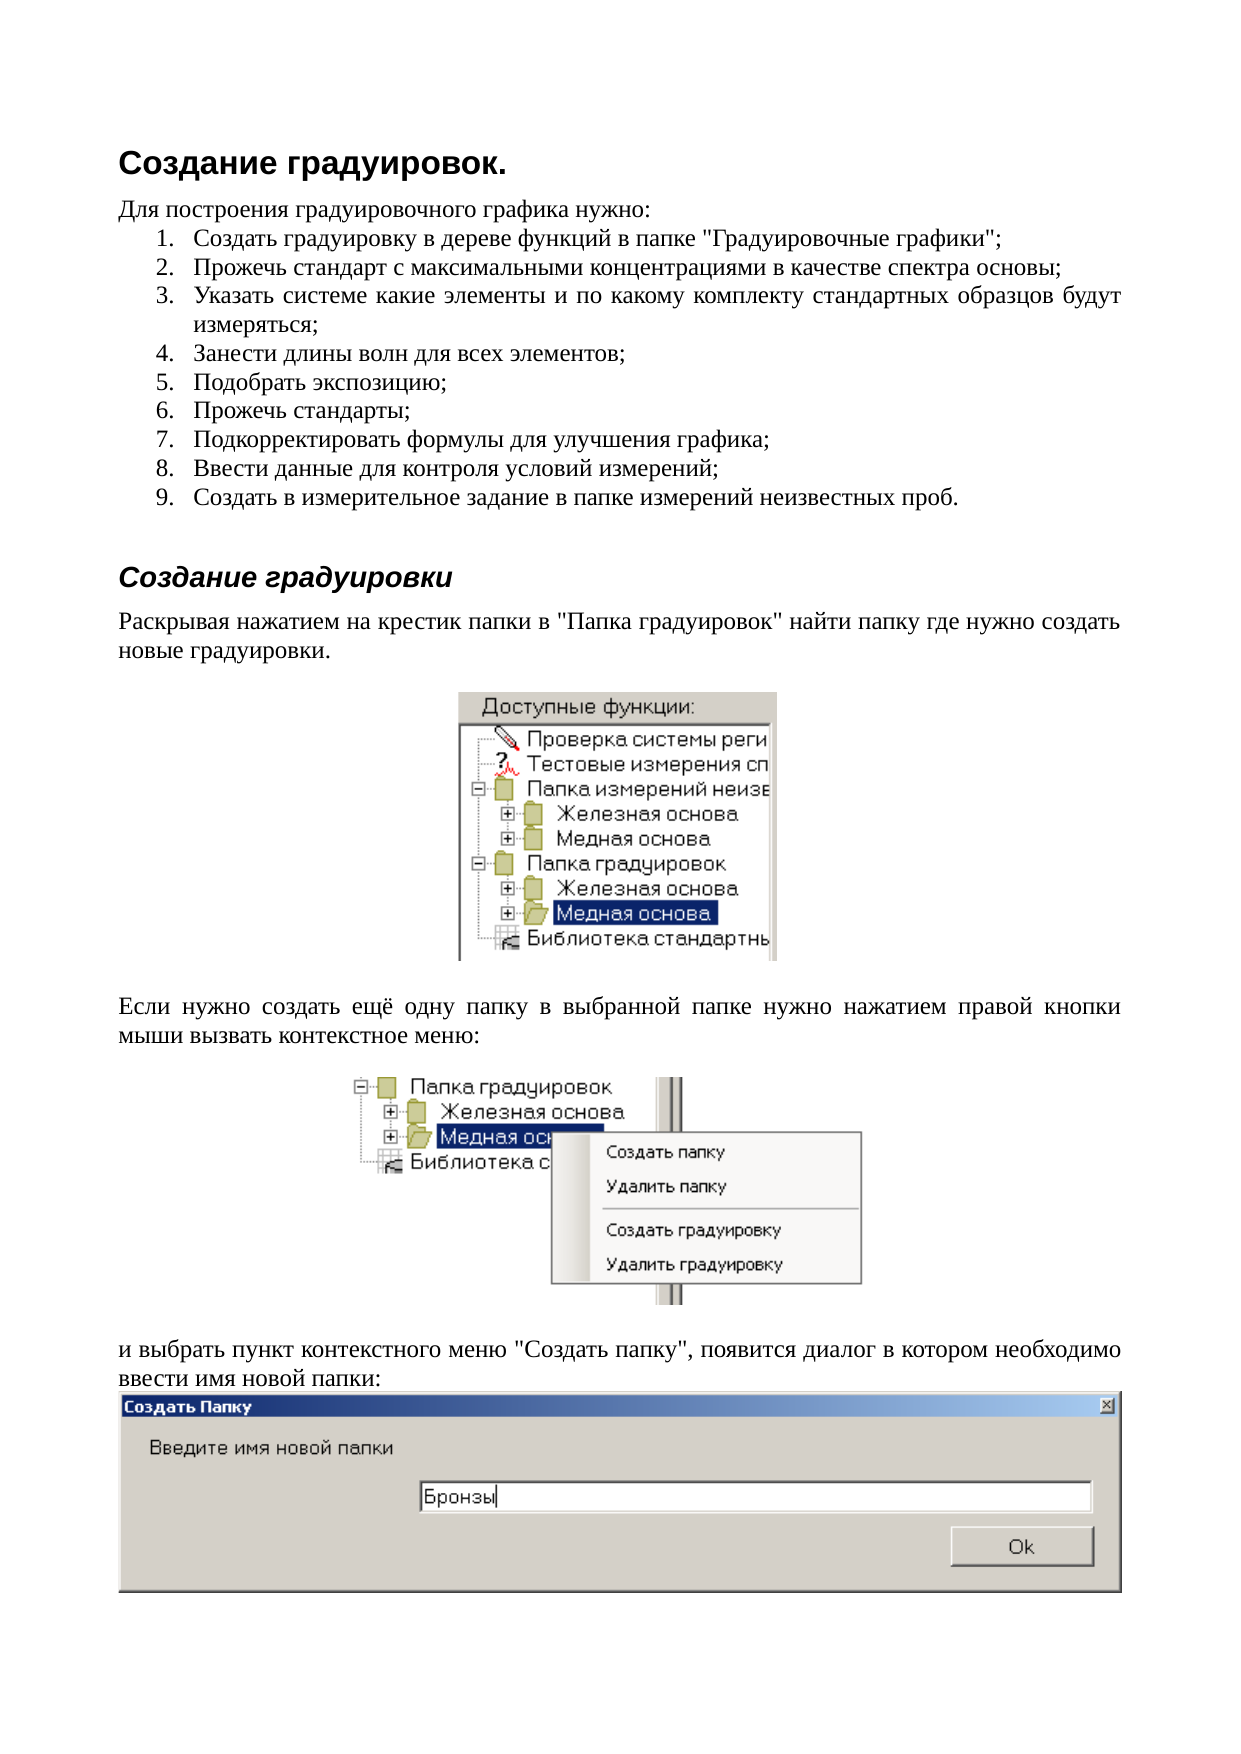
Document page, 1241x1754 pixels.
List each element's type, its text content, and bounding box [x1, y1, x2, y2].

text Если нужно создать ещё одну папку в выбранной папке нужно нажатием правой кнопки мыши вызвать контекстное меню: [118, 991, 1122, 1048]
list Подобрать экспозицию; [156, 367, 1122, 395]
list Создать градуировку в дереве функций в папке "Градуировочные графики"; [156, 223, 1122, 252]
list Прожечь стандарты; [156, 395, 1122, 424]
subtitle Создание градуировок. [118, 143, 1122, 182]
picture [118, 1391, 1122, 1593]
list Создать в измерительное задание в папке измерений неизвестных проб. [156, 482, 1122, 510]
list Подкорректировать формулы для улучшения графика; [156, 424, 1122, 453]
text и выбрать пункт контекстного меню "Создать папку", появится диалог в котором необходимо ввести имя новой папки: [118, 1334, 1122, 1391]
subtitle Создание градуировки [118, 560, 1122, 593]
list Прожечь стандарт с максимальными концентрациями в качестве спектра основы; [156, 252, 1122, 280]
text Раскрывая нажатием на крестик папки в "Папка градуировок" найти папку где нужно создать новые градуировки. [118, 606, 1122, 663]
text Для построения градуировочного графика нужно: [118, 194, 1122, 223]
list Занести длины волн для всех элементов; [156, 338, 1122, 367]
list Указать системе какие элементы и по какому комплекту стандартных образцов будут измеряться; [156, 280, 1122, 338]
list Ввести данные для контроля условий измерений; [156, 453, 1122, 482]
